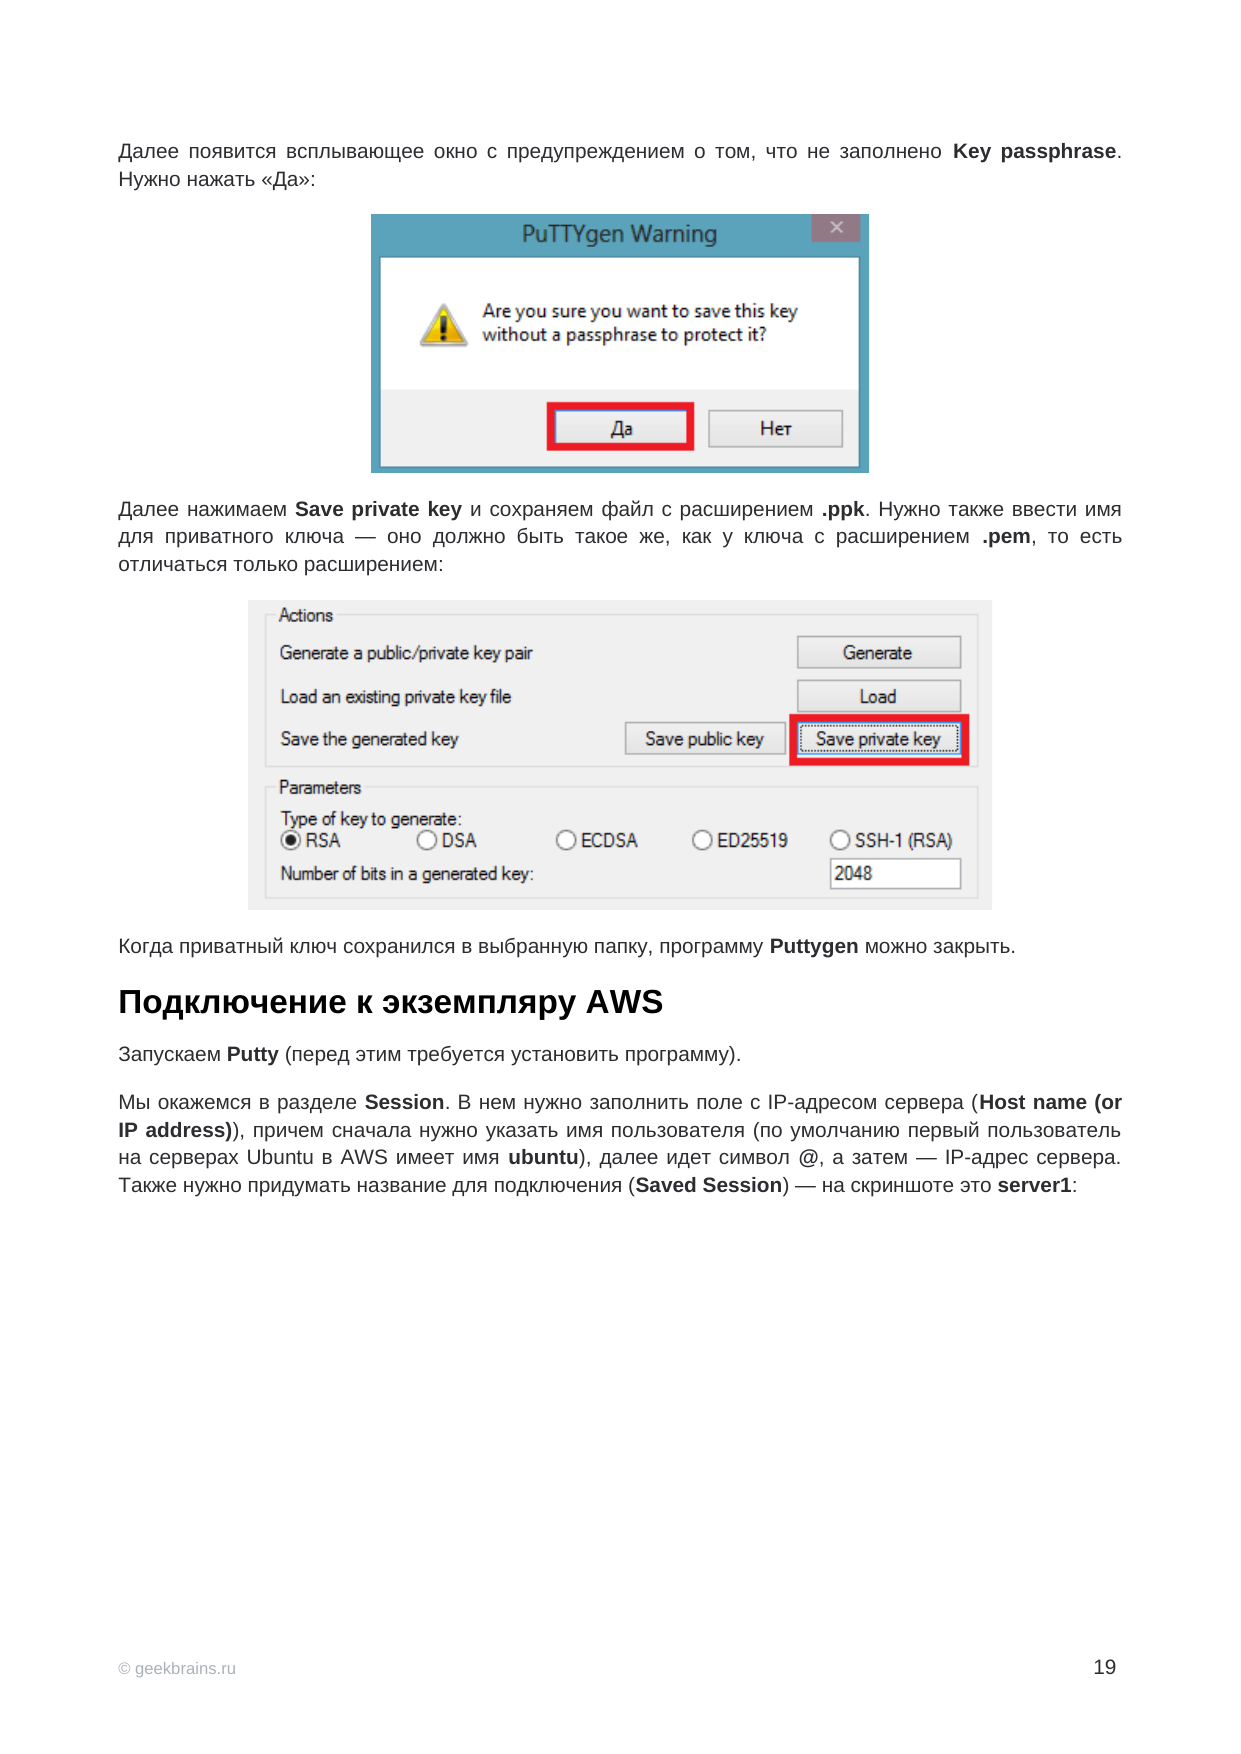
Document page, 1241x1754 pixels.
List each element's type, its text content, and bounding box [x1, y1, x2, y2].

text Далее появится всплывающее окно с предупреждением о том, что не заполнено Key passphrase. Нужно нажать «Да»: [118, 139, 1122, 190]
text Далее нажимаем Save private key и сохраняем файл с расширением .ppk. Нужно также ввести имя для приватного ключа — оно должно быть такое же, как у ключа с расширением .pem, то есть отличаться только расширением: [118, 497, 1122, 576]
subtitle Подключение к экземпляру AWS [118, 982, 1122, 1021]
text Когда приватный ключ сохранился в выбранную папку, программу Puttygen можно закрыть. [118, 934, 1122, 958]
picture [371, 214, 870, 473]
text Мы окажемся в разделе Session. В нем нужно заполнить поле с IP-адресом сервера (Host name (or IP address)), причем сначала нужно указать имя пользователя (по умолчанию первый пользователь на серверах Ubuntu в AWS имеет имя ubuntu), далее идет символ @, а затем — IP-адрес сервера. Также нужно придумать название для подключения (Saved Session) — на скриншоте это server1: [118, 1090, 1122, 1196]
text Запускаем Putty (перед этим требуется установить программу). [118, 1042, 1122, 1066]
picture [248, 600, 993, 910]
